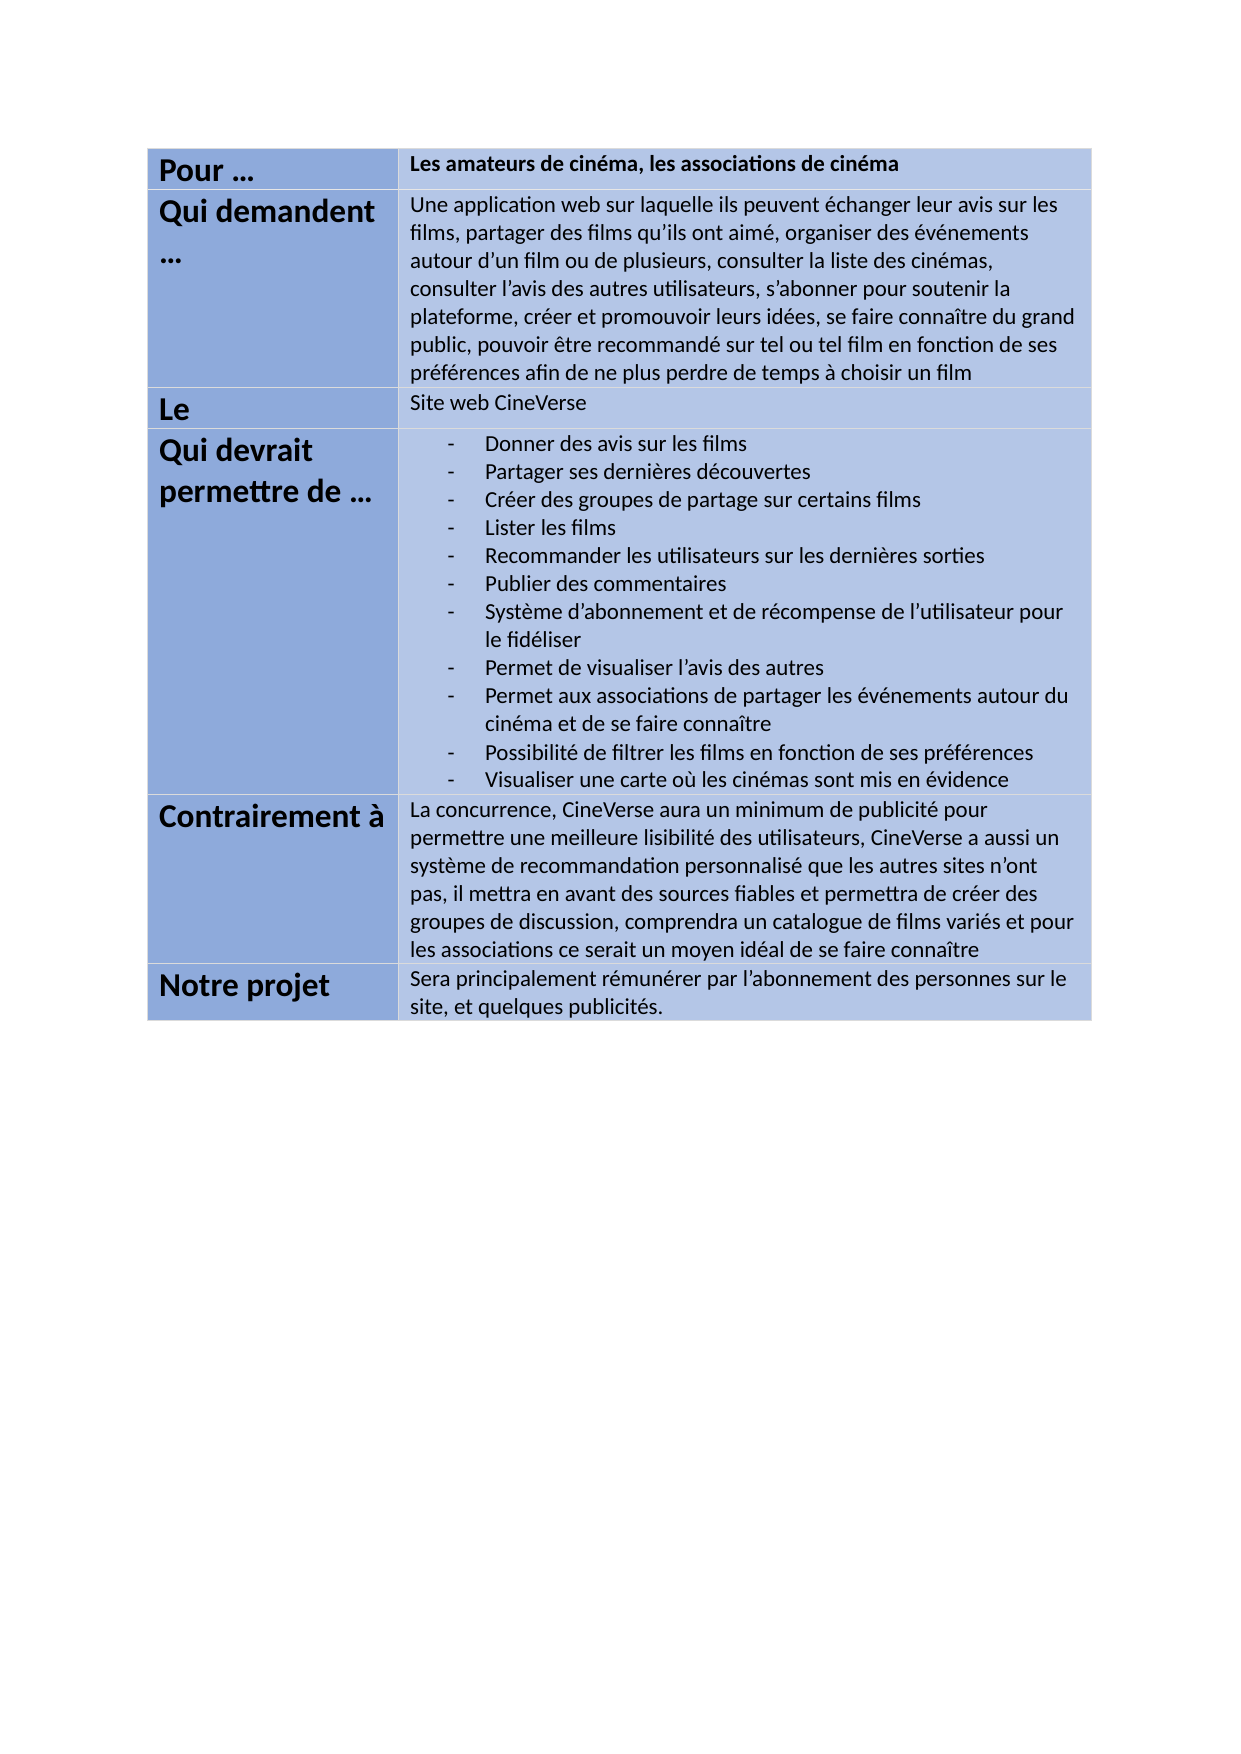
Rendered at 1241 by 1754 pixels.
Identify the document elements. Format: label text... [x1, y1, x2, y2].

table_cell Site web CineVerse [399, 388, 1091, 428]
table_cell Qui devrait permettre de … [148, 429, 398, 794]
table_cell Une application web sur laquelle ils peuvent échanger leur avis sur les films, partager des films qu’ils ont aimé, organiser des événements autour d’un film ou de plusieurs, consulter la liste des cinémas, consulter l’avis des autres utilisateurs, s’abonner pour soutenir la plateforme, créer et promouvoir leurs idées, se faire connaître du grand public, pouvoir être recommandé sur tel ou tel film en fonction de ses préférences afin de ne plus perdre de temps à choisir un film [399, 190, 1091, 387]
table_header Pour … [148, 149, 398, 189]
table_cell Le [148, 388, 398, 428]
table_cell Notre projet [148, 964, 398, 1020]
table_header Les amateurs de cinéma, les associations de cinéma [399, 149, 1091, 189]
table_cell Sera principalement rémunérer par l’abonnement des personnes sur le site, et quelques publicités. [399, 964, 1091, 1020]
table_cell La concurrence, CineVerse aura un minimum de publicité pour permettre une meilleure lisibilité des utilisateurs, CineVerse a aussi un système de recommandation personnalisé que les autres sites n’ont pas, il mettra en avant des sources fiables et permettra de créer des groupes de discussion, comprendra un catalogue de films variés et pour les associations ce serait un moyen idéal de se faire connaître [399, 795, 1091, 963]
table_cell Qui demandent … [148, 190, 398, 387]
table_cell Donner des avis sur les films Partager ses dernières découvertes Créer des groupes de partage sur certains films Lister les films Recommander les utilisateurs sur les dernières sorties Publier des commentaires Système d’abonnement et de récompense de l’utilisateur pour le fidéliser Permet de visualiser l’avis des autres Permet aux associations de partager les événements autour du cinéma et de se faire connaître Possibilité de filtrer les films en fonction de ses préférences Visualiser une carte où les cinémas sont mis en évidence [399, 429, 1091, 794]
table_cell Contrairement à [148, 795, 398, 963]
